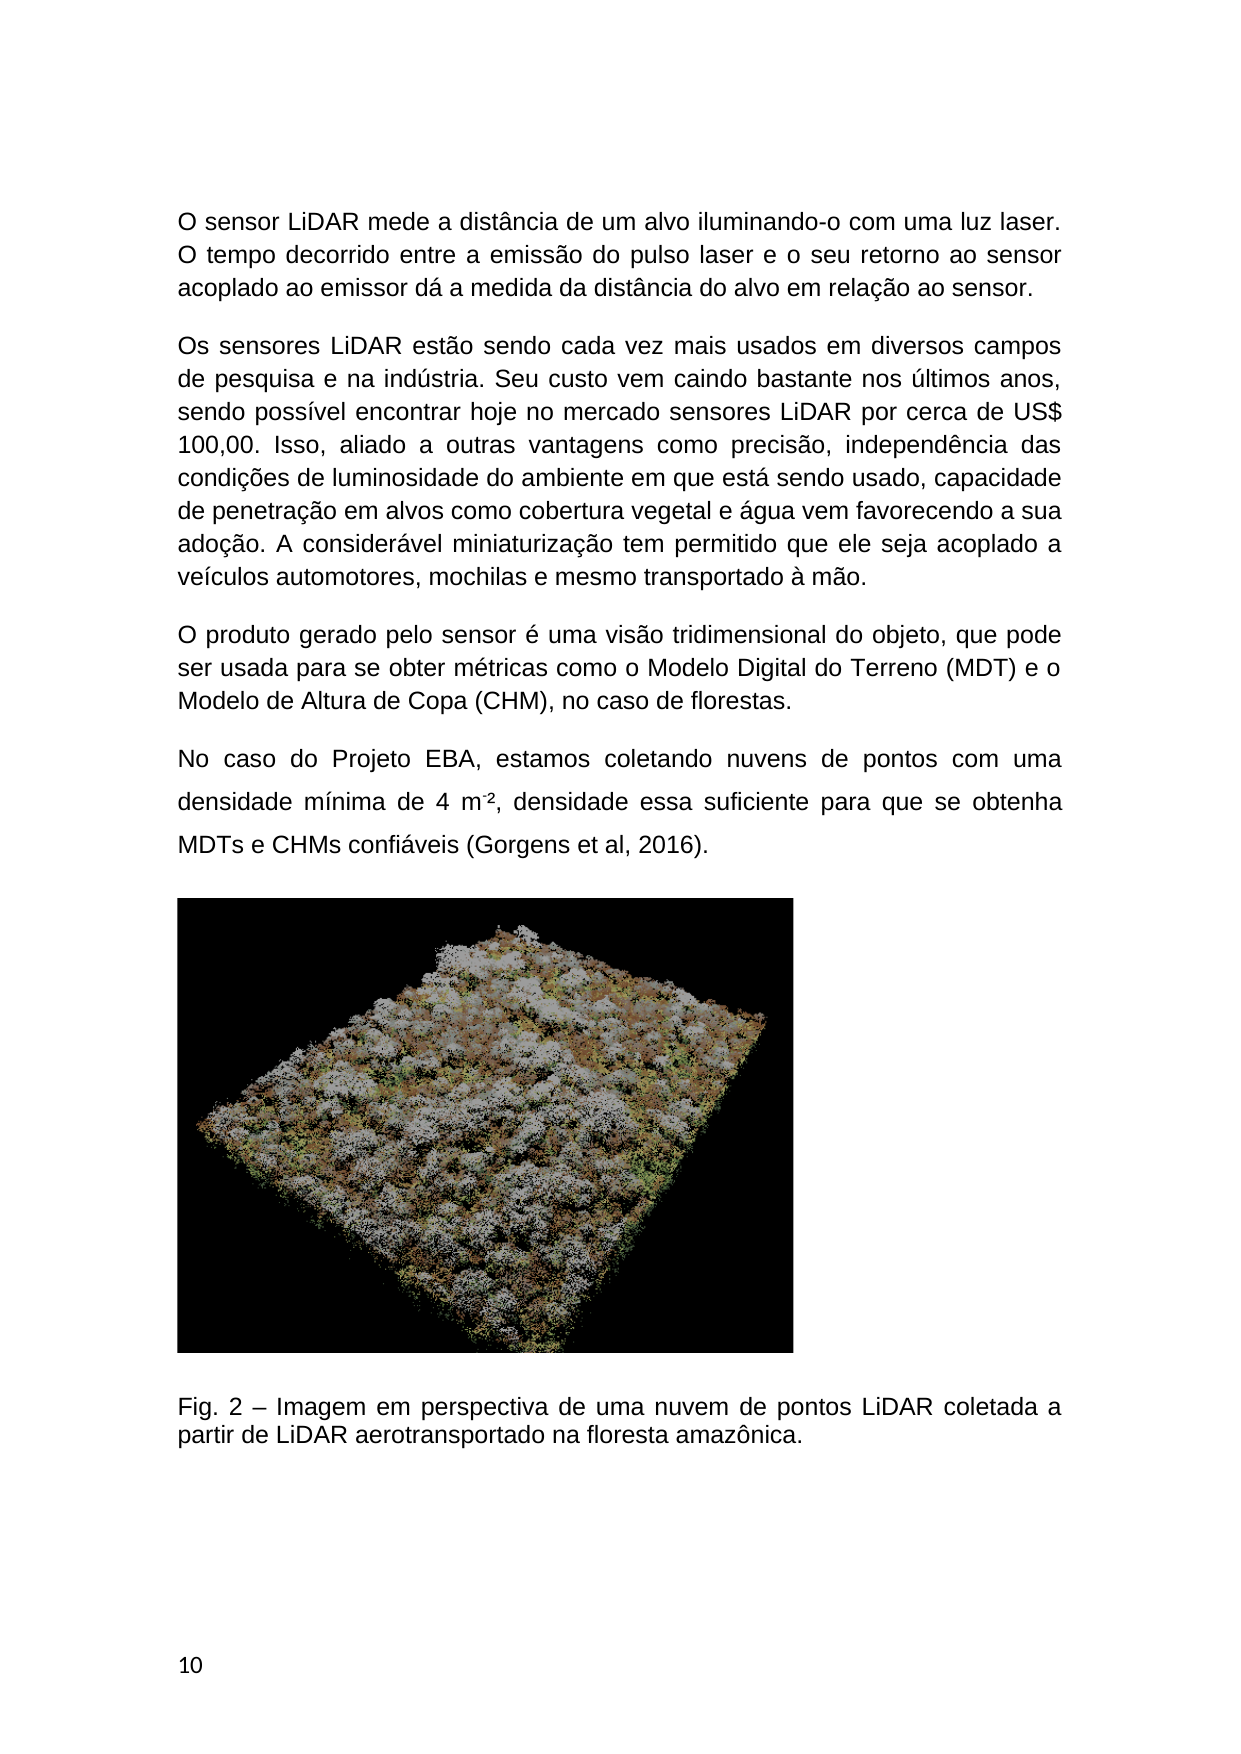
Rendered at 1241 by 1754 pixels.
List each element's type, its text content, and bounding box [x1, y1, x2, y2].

text O sensor LiDAR mede a distância de um alvo iluminando-o com uma luz laser. O tempo decorrido entre a emissão do pulso laser e o seu retorno ao sensor acoplado ao emissor dá a medida da distância do alvo em relação ao sensor. [177, 207, 1063, 302]
text No caso do Projeto EBA, estamos coletando nuvens de pontos com uma densidade mínima de 4 m-², densidade essa suficiente para que se obtenha MDTs e CHMs confiáveis (Gorgens et al, 2016). [177, 744, 1063, 859]
text Os sensores LiDAR estão sendo cada vez mais usados em diversos campos de pesquisa e na indústria. Seu custo vem caindo bastante nos últimos anos, sendo possível encontrar hoje no mercado sensores LiDAR por cerca de US$ 100,00. Isso, aliado a outras vantagens como precisão, independência das condições de luminosidade do ambiente em que está sendo usado, capacidade de penetração em alvos como cobertura vegetal e água vem favorecendo a sua adoção. A considerável miniaturização tem permitido que ele seja acoplado a veículos automotores, mochilas e mesmo transportado à mão. [177, 331, 1063, 591]
text Fig. 2 – Imagem em perspectiva de uma nuvem de pontos LiDAR coletada a partir de LiDAR aerotransportado na floresta amazônica. [177, 1392, 1063, 1449]
picture [177, 898, 794, 1353]
text O produto gerado pelo sensor é uma visão tridimensional do objeto, que pode ser usada para se obter métricas como o Modelo Digital do Terreno (MDT) e o Modelo de Altura de Copa (CHM), no caso de florestas. [177, 620, 1063, 715]
